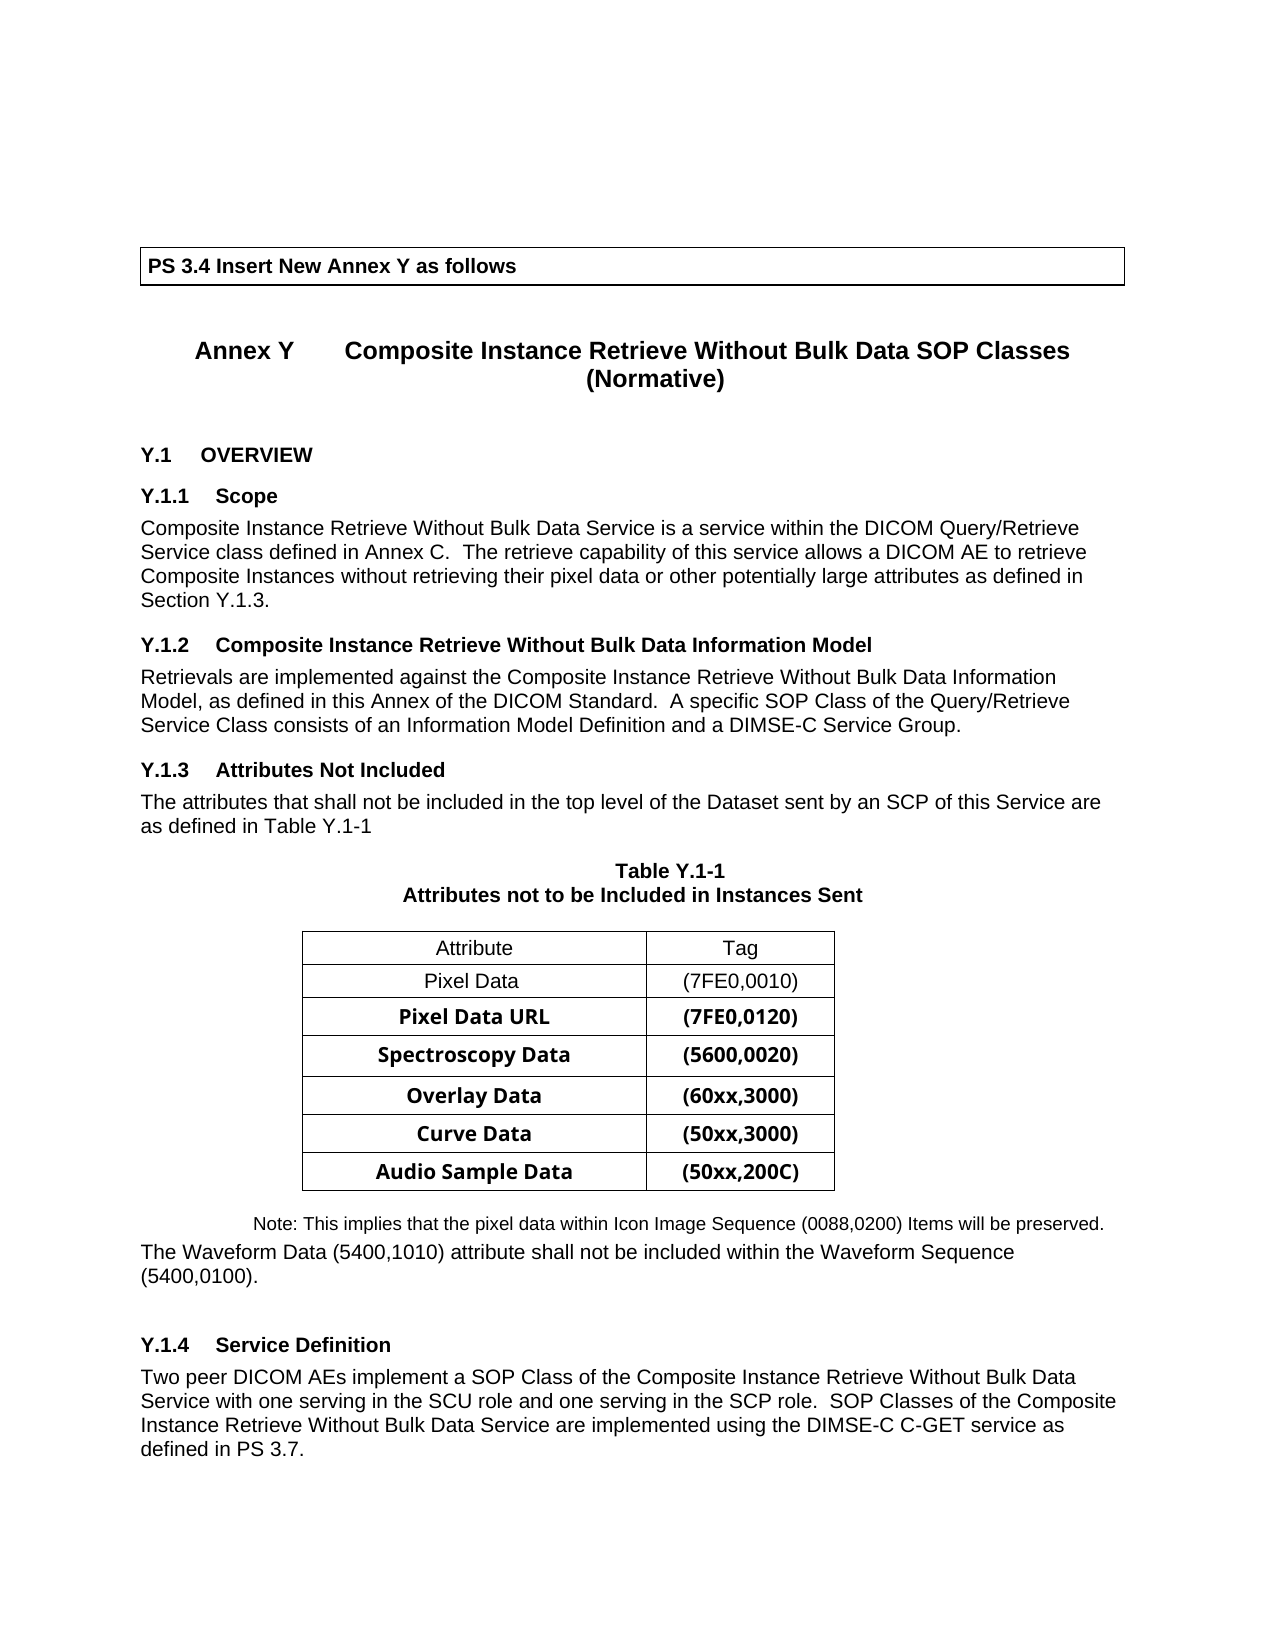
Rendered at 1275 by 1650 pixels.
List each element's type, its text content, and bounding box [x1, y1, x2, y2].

table_cell Overlay Data [303, 1077, 646, 1114]
text Note: This implies that the pixel data within Icon Image Sequence (0088,0200) Items will be preserved. [178, 1191, 1125, 1234]
table_header Attribute [303, 932, 646, 964]
table_cell (7FE0,0010) [647, 965, 834, 997]
text Retrievals are implemented against the Composite Instance Retrieve Without Bulk Data Information Model, as defined in this Annex of the DICOM Standard. A specific SOP Class of the Query/Retrieve Service Class consists of an Information Model Definition and a DIMSE-C Service Group. [140, 665, 1125, 737]
text Two peer DICOM AEs implement a SOP Class of the Composite Instance Retrieve Without Bulk Data Service with one serving in the SCU role and one serving in the SCP role. SOP Classes of the Composite Instance Retrieve Without Bulk Data Service are implemented using the DIMSE-C C-GET service as defined in PS 3.7. [140, 1365, 1125, 1461]
table_header Tag [647, 932, 834, 964]
title Attributes not to be Included in Instances Sent [140, 883, 1125, 907]
title Table Y.1-1 [215, 859, 1125, 883]
subtitle Y.1.4 Service Definition [140, 1333, 1125, 1357]
subtitle Annex Y Composite Instance Retrieve Without Bulk Data SOP Classes (Normative) [140, 336, 1125, 393]
subtitle Y.1 Overview [140, 443, 1125, 467]
table_cell Pixel Data [303, 965, 646, 997]
table_cell (50xx,3000) [647, 1115, 834, 1152]
subtitle Y.1.2 Composite Instance Retrieve Without Bulk Data Information Model [140, 633, 1125, 657]
subtitle Y.1.1 Scope [140, 484, 1125, 508]
text Composite Instance Retrieve Without Bulk Data Service is a service within the DICOM Query/Retrieve Service class defined in Annex C. The retrieve capability of this service allows a DICOM AE to retrieve Composite Instances without retrieving their pixel data or other potentially large attributes as defined in Section Y.1.3. [140, 516, 1125, 612]
table_cell Curve Data [303, 1115, 646, 1152]
table_cell (5600,0020) [647, 1036, 834, 1076]
subtitle Y.1.3 Attributes Not Included [140, 758, 1125, 782]
text The Waveform Data (5400,1010) attribute shall not be included within the Waveform Sequence (5400,0100). [140, 1240, 1125, 1312]
table_cell Pixel Data URL [303, 998, 646, 1035]
table_cell (50xx,200C) [647, 1153, 834, 1190]
table_cell (7FE0,0120) [647, 998, 834, 1035]
table_cell Audio Sample Data [303, 1153, 646, 1190]
text PS 3.4 Insert New Annex Y as follows [141, 248, 1124, 284]
text The attributes that shall not be included in the top level of the Dataset sent by an SCP of this Service are as defined in Table Y.1-1 [140, 790, 1125, 838]
table_cell (60xx,3000) [647, 1077, 834, 1114]
table_cell Spectroscopy Data [303, 1036, 646, 1076]
